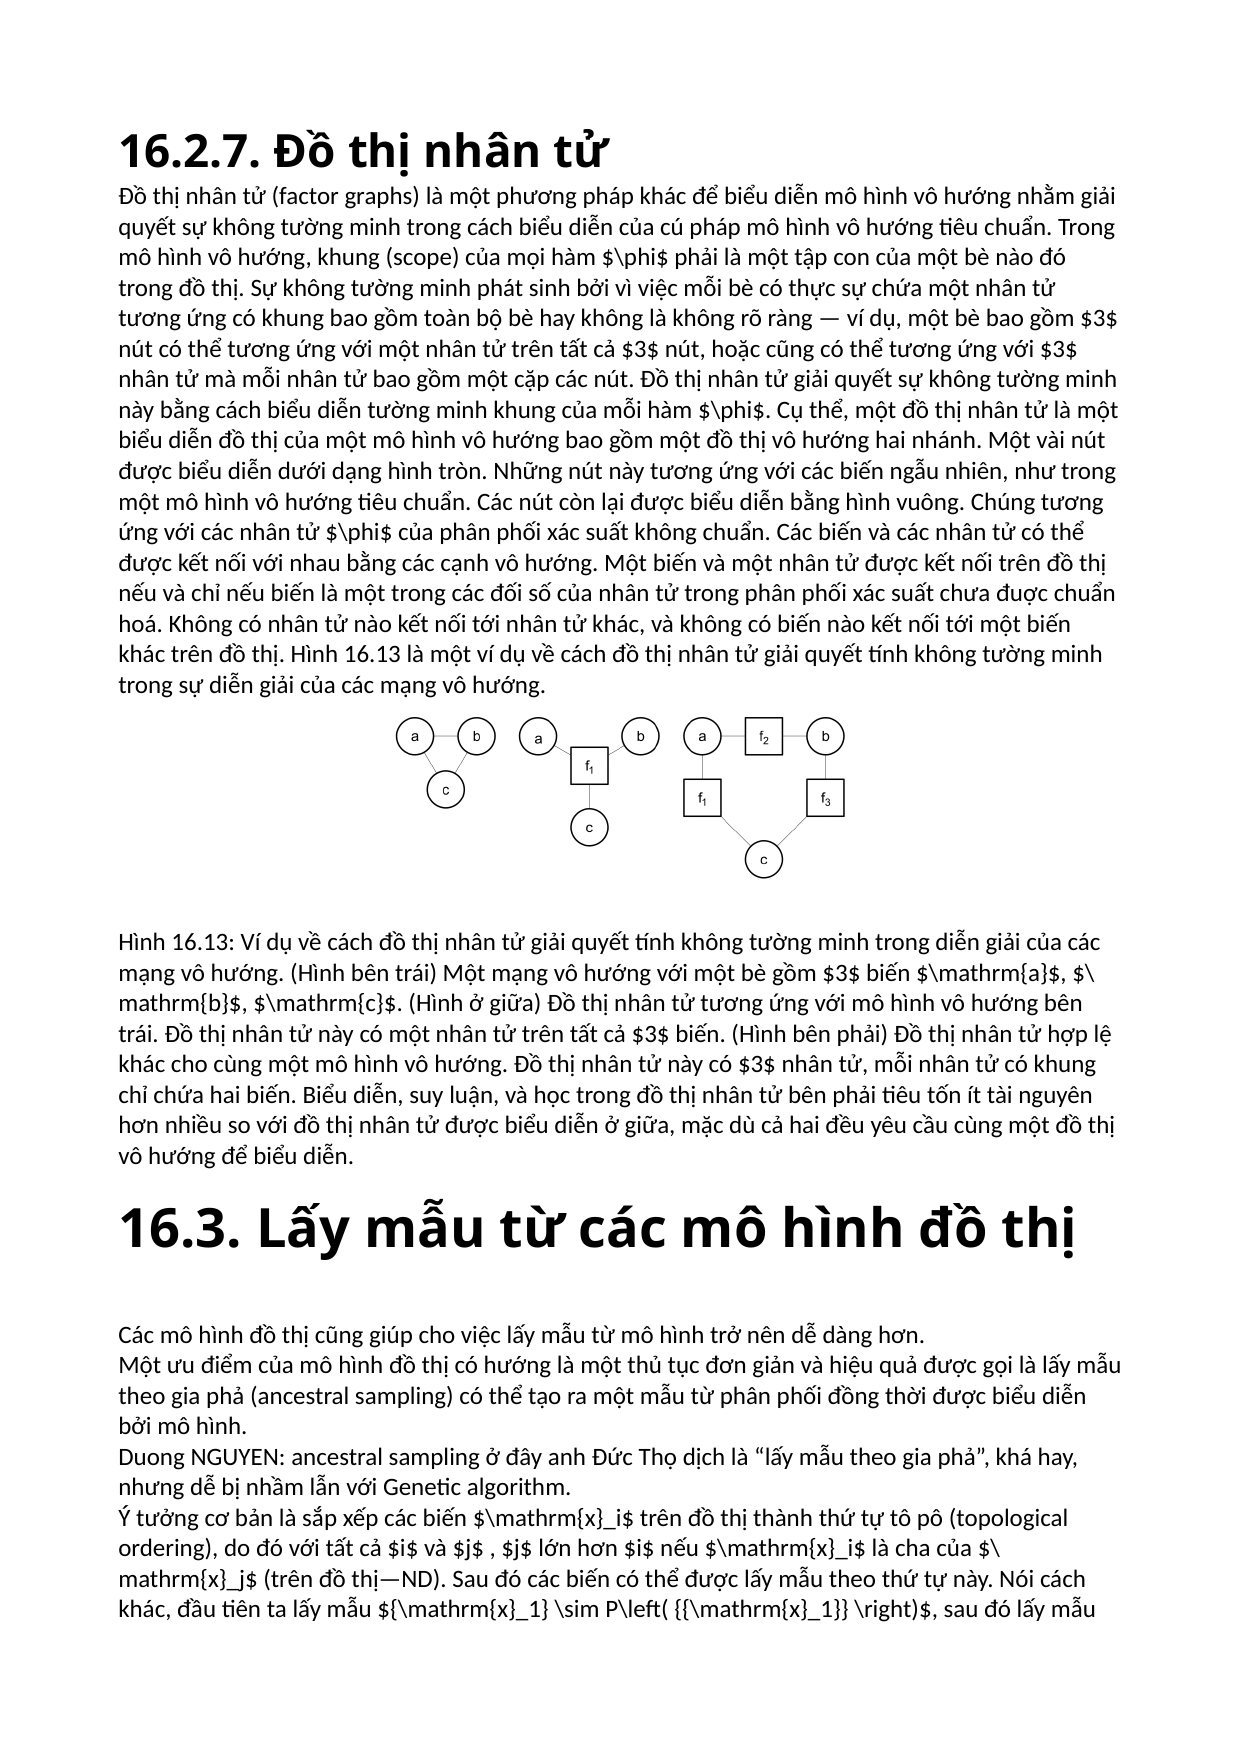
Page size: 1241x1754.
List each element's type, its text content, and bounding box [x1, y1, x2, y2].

text Hình 16.13: Ví dụ về cách đồ thị nhân tử giải quyết tính không tường minh trong diễn giải của các mạng vô hướng. (Hình bên trái) Một mạng vô hướng với một bè gồm $3$ biến $\mathrm{a}$, $\mathrm{b}$, $\mathrm{c}$. (Hình ở giữa) Đồ thị nhân tử tương ứng với mô hình vô hướng bên trái. Đồ thị nhân tử này có một nhân tử trên tất cả $3$ biến. (Hình bên phải) Đồ thị nhân tử hợp lệ khác cho cùng một mô hình vô hướng. Đồ thị nhân tử này có $3$ nhân tử, mỗi nhân tử có khung chỉ chứa hai biến. Biểu diễn, suy luận, và học trong đồ thị nhân tử bên phải tiêu tốn ít tài nguyên hơn nhiều so với đồ thị nhân tử được biểu diễn ở giữa, mặc dù cả hai đều yêu cầu cùng một đồ thị vô hướng để biểu diễn. [118, 927, 1122, 1171]
subtitle 16.2.7. Đồ thị nhân tử [118, 118, 1122, 181]
subtitle 16.3. Lấy mẫu từ các mô hình đồ thị [118, 1189, 1122, 1263]
text Các mô hình đồ thị cũng giúp cho việc lấy mẫu từ mô hình trở nên dễ dàng hơn. [118, 1319, 1122, 1349]
text Ý tưởng cơ bản là sắp xếp các biến $\mathrm{x}_i$ trên đồ thị thành thứ tự tô pô (topological ordering), do đó với tất cả $i$ và $j$ , $j$ lớn hơn $i$ nếu $\mathrm{x}_i$ là cha của $\mathrm{x}_j$ (trên đồ thị—ND). Sau đó các biến có thể được lấy mẫu theo thứ tự này. Nói cách khác, đầu tiên ta lấy mẫu ${\mathrm{x}_1} \sim P\left( {{\mathrm{x}_1}} \right)$, sau đó lấy mẫu [118, 1502, 1122, 1624]
text Đồ thị nhân tử (factor graphs) là một phương pháp khác để biểu diễn mô hình vô hướng nhằm giải quyết sự không tường minh trong cách biểu diễn của cú pháp mô hình vô hướng tiêu chuẩn. Trong mô hình vô hướng, khung (scope) của mọi hàm $\phi$ phải là một tập con của một bè nào đó trong đồ thị. Sự không tường minh phát sinh bởi vì việc mỗi bè có thực sự chứa một nhân tử tương ứng có khung bao gồm toàn bộ bè hay không là không rõ ràng — ví dụ, một bè bao gồm $3$ nút có thể tương ứng với một nhân tử trên tất cả $3$ nút, hoặc cũng có thể tương ứng với $3$ nhân tử mà mỗi nhân tử bao gồm một cặp các nút. Đồ thị nhân tử giải quyết sự không tường minh này bằng cách biểu diễn tường minh khung của mỗi hàm $\phi$. Cụ thể, một đồ thị nhân tử là một biểu diễn đồ thị của một mô hình vô hướng bao gồm một đồ thị vô hướng hai nhánh. Một vài nút được biểu diễn dưới dạng hình tròn. Những nút này tương ứng với các biến ngẫu nhiên, như trong một mô hình vô hướng tiêu chuẩn. Các nút còn lại được biểu diễn bằng hình vuông. Chúng tương ứng với các nhân tử $\phi$ của phân phối xác suất không chuẩn. Các biến và các nhân tử có thể được kết nối với nhau bằng các cạnh vô hướng. Một biến và một nhân tử được kết nối trên đồ thị nếu và chỉ nếu biến là một trong các đối số của nhân tử trong phân phối xác suất chưa đuợc chuẩn hoá. Không có nhân tử nào kết nối tới nhân tử khác, và không có biến nào kết nối tới một biến khác trên đồ thị. Hình 16.13 là một ví dụ về cách đồ thị nhân tử giải quyết tính không tường minh trong sự diễn giải của các mạng vô hướng. [118, 181, 1122, 699]
text Một ưu điểm của mô hình đồ thị có hướng là một thủ tục đơn giản và hiệu quả được gọi là lấy mẫu theo gia phả (ancestral sampling) có thể tạo ra một mẫu từ phân phối đồng thời được biểu diễn bởi mô hình. [118, 1349, 1122, 1441]
picture [127, 699, 1113, 896]
text Duong NGUYEN: ancestral sampling ở đây anh Đức Thọ dịch là “lấy mẫu theo gia phả”, khá hay, nhưng dễ bị nhầm lẫn với Genetic algorithm. [118, 1441, 1122, 1502]
